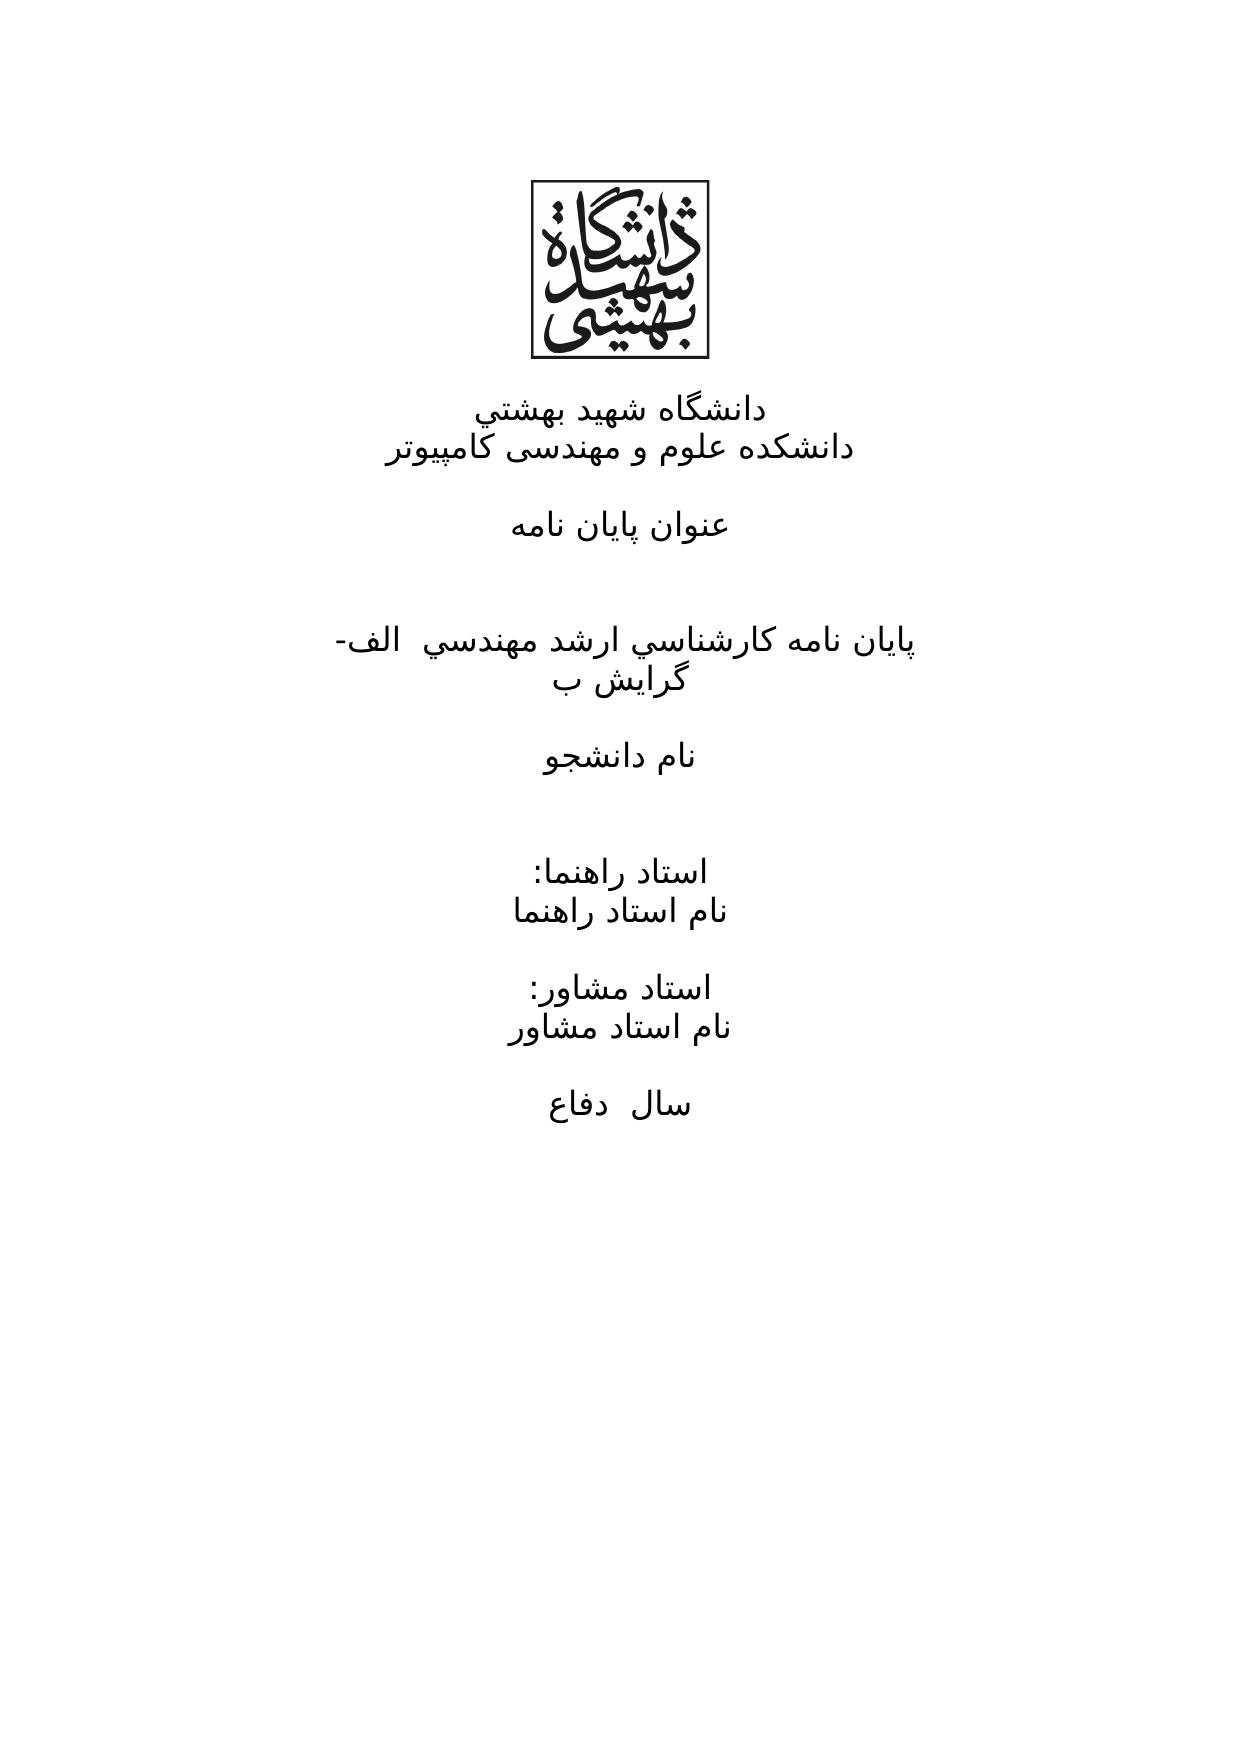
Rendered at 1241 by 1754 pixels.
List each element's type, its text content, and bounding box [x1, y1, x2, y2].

text دانشگاه شهيد بهشتي [187, 389, 1053, 428]
text استاد راهنما: [187, 852, 1053, 891]
text عنوان پايان نامه [187, 505, 1053, 544]
text پايان نامه کارشناسي ارشد مهندسي الف- [187, 621, 1053, 659]
text نام دانشجو [187, 737, 1053, 776]
text دانشکده علوم و مهندسی کامپيوتر [187, 428, 1053, 467]
text گرايش ب [187, 659, 1053, 698]
text استاد مشاور: [187, 968, 1053, 1007]
picture [531, 180, 710, 359]
text سال دفاع [187, 1084, 1053, 1123]
text نام استاد راهنما [187, 891, 1053, 930]
text نام استاد مشاور [187, 1007, 1053, 1046]
